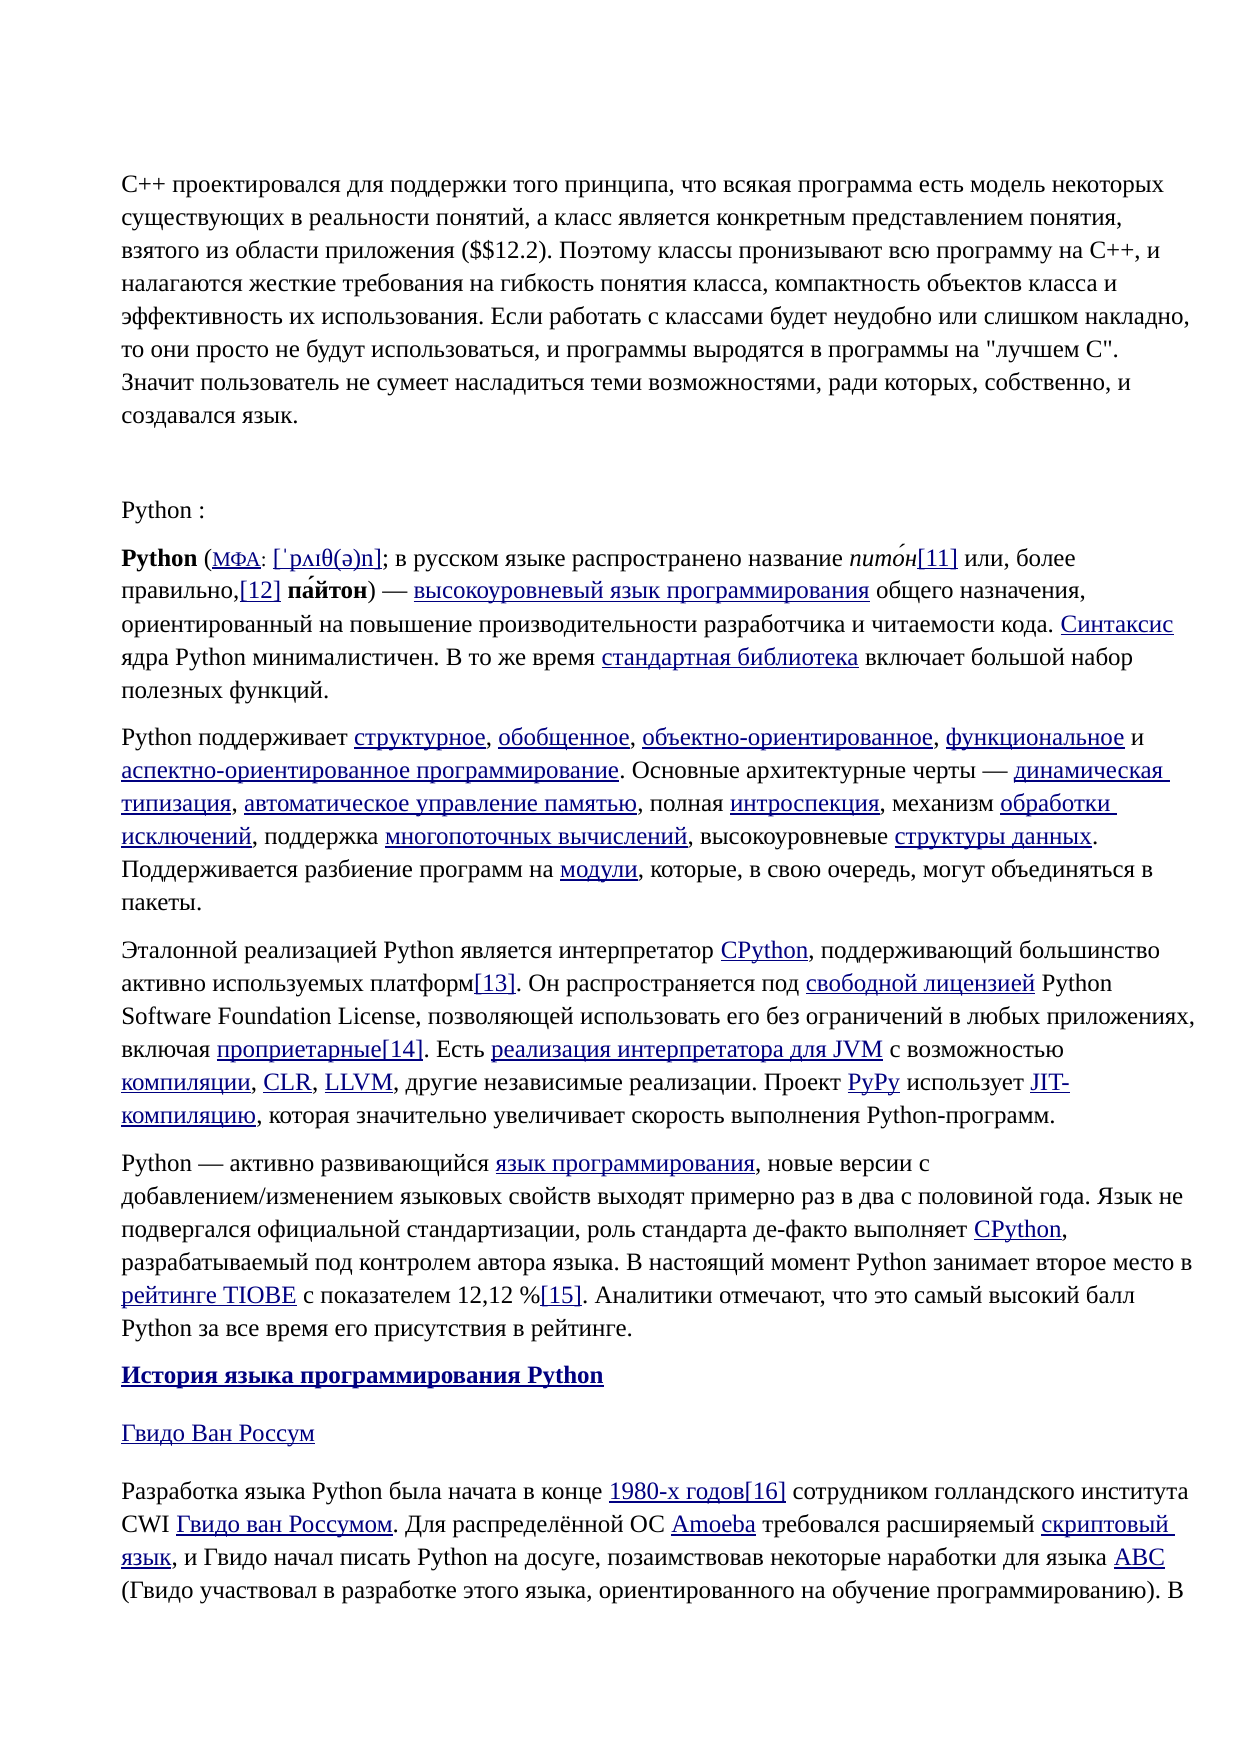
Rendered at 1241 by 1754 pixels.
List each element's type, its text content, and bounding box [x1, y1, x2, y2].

table_header С++ проектировался для поддержки того принципа, что всякая программа есть модель некоторых существующих в реальности понятий, а класс является конкретным представлением понятия, взятого из области приложения ($$12.2). Поэтому классы пронизывают всю программу на С++, и налагаются жесткие требования на гибкость понятия класса, компактность объектов класса и эффективность их использования. Если работать с классами будет неудобно или слишком накладно, то они просто не будут использоваться, и программы выродятся в программы на "лучшем С". Значит пользователь не сумеет насладиться теми возможностями, ради которых, собственно, и создавался язык. Python : Python (МФА: [ˈpʌɪθ(ə)n]; в русском языке распространено название пито́н[11] или, более правильно,[12] па́йтон) — высокоуровневый язык программирования общего назначения, ориентированный на повышение производительности разработчика и читаемости кода. Синтаксис ядра Python минималистичен. В то же время стандартная библиотека включает большой набор полезных функций. Python поддерживает структурное, обобщенное, объектно-ориентированное, функциональное и аспектно-ориентированное программирование. Основные архитектурные черты — динамическая типизация, автоматическое управление памятью, полная интроспекция, механизм обработки исключений, поддержка многопоточных вычислений, высокоуровневые структуры данных. Поддерживается разбиение программ на модули, которые, в свою очередь, могут объединяться в пакеты. Эталонной реализацией Python является интерпретатор CPython, поддерживающий большинство активно используемых платформ[13]. Он распространяется под свободной лицензией Python Software Foundation License, позволяющей использовать его без ограничений в любых приложениях, включая проприетарные[14]. Есть реализация интерпретатора для JVM с возможностью компиляции, CLR, LLVM, другие независимые реализации. Проект PyPy использует JIT-компиляцию, которая значительно увеличивает скорость выполнения Python-программ. Python — активно развивающийся язык программирования, новые версии с добавлением/изменением языковых свойств выходят примерно раз в два с половиной года. Язык не подвергался официальной стандартизации, роль стандарта де-факто выполняет CPython, разрабатываемый под контролем автора языка. В настоящий момент Python занимает второе место в рейтинге TIOBE с показателем 12,12 %[15]. Аналитики отмечают, что это самый высокий балл Python за все время его присутствия в рейтинге. История языка программирования Python Гвидо Ван Россум Разработка языка Python была начата в конце 1980-х годов[16] сотрудником голландского института CWI Гвидо ван Россумом. Для распределённой ОС Amoeba требовался расширяемый скриптовый язык, и Гвидо начал писать Python на досуге, позаимствовав некоторые наработки для языка ABC (Гвидо участвовал в разработке этого языка, ориентированного на обучение программированию). В [118, 118, 1199, 1607]
